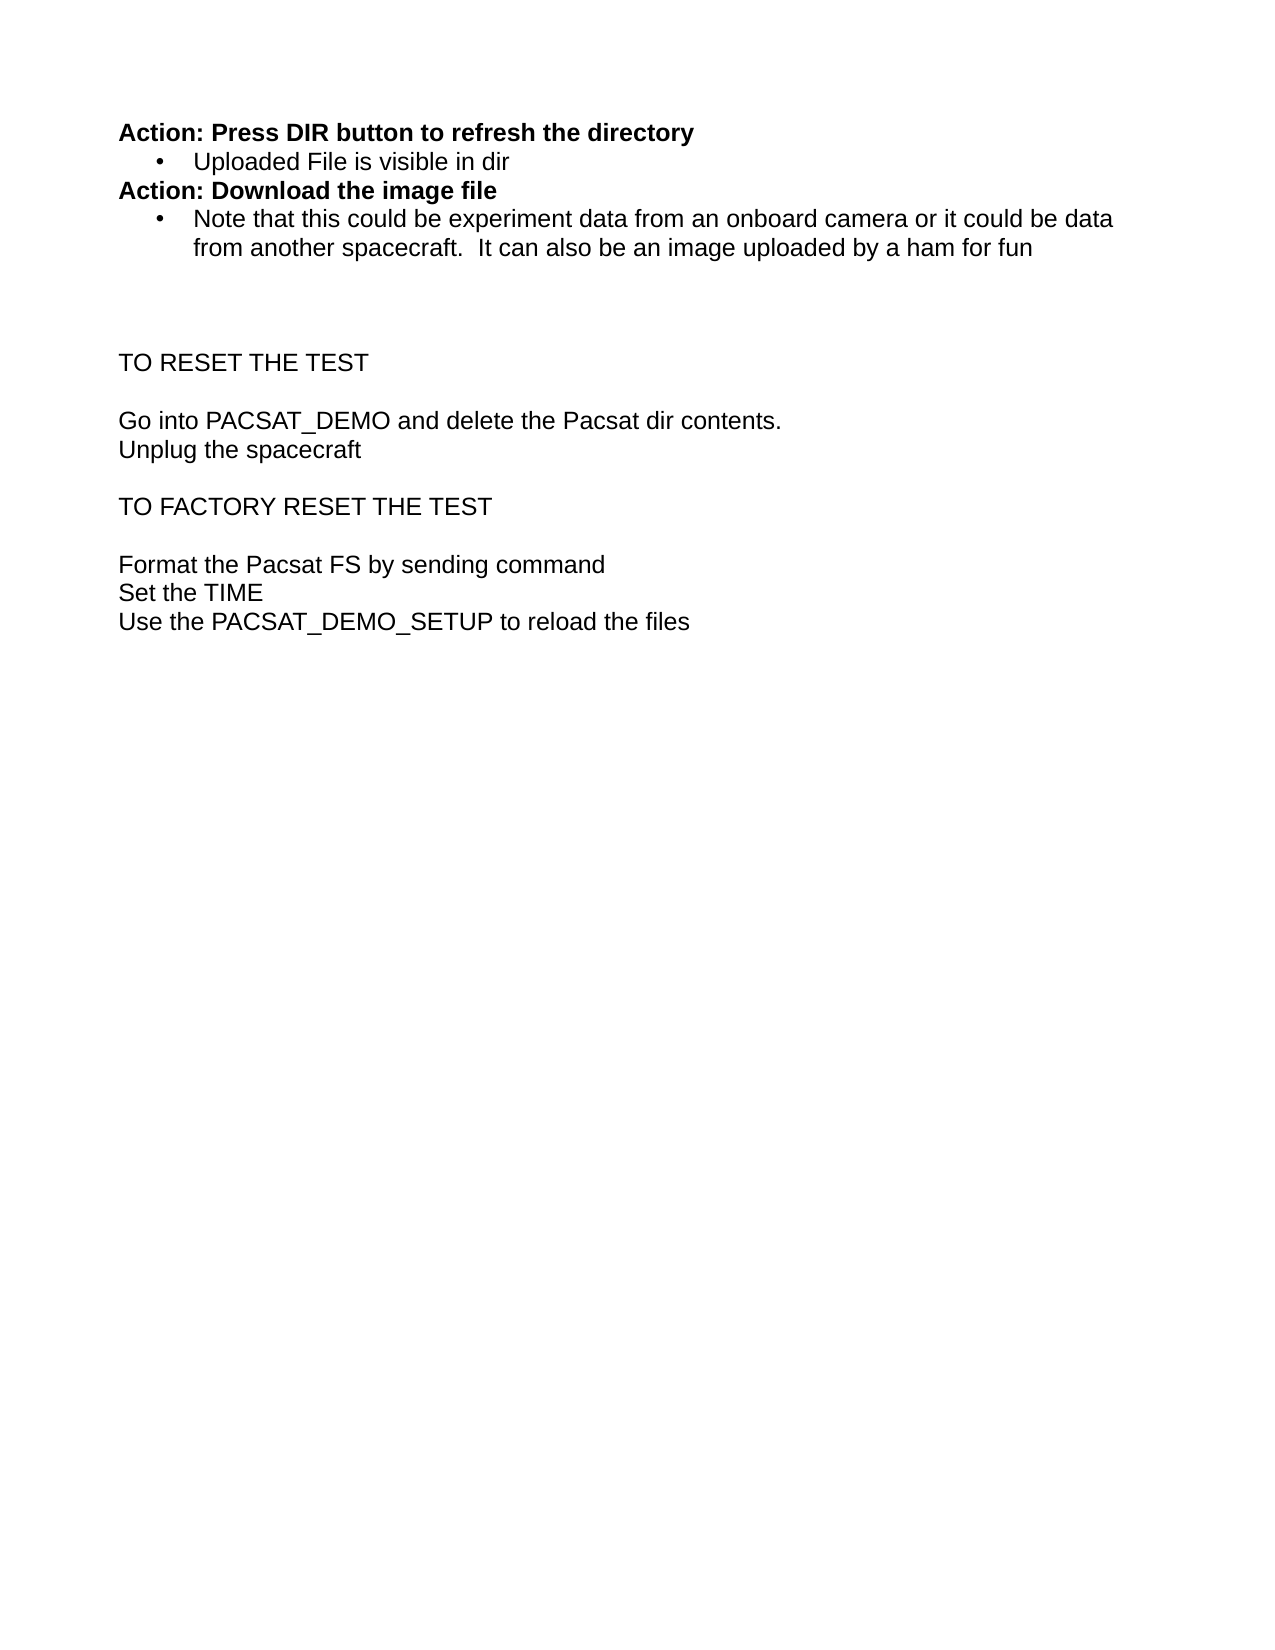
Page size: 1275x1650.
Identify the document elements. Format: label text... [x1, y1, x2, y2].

text TO RESET THE TEST [118, 348, 1157, 377]
text Use the PACSAT_DEMO_SETUP to reload the files [118, 607, 1157, 636]
text Action: Download the image file [118, 176, 1157, 204]
text Set the TIME [118, 578, 1157, 607]
text TO FACTORY RESET THE TEST [118, 492, 1157, 521]
text Action: Press DIR button to refresh the directory [118, 118, 1157, 147]
text Go into PACSAT_DEMO and delete the Pacsat dir contents. [118, 406, 1157, 434]
text Format the Pacsat FS by sending command [118, 549, 1157, 578]
text Unplug the spacecraft [118, 434, 1157, 463]
list Note that this could be experiment data from an onboard camera or it could be data from another spacecraft. It can also be an image uploaded by a ham for fun [156, 204, 1157, 262]
list Uploaded File is visible in dir [156, 147, 1157, 176]
